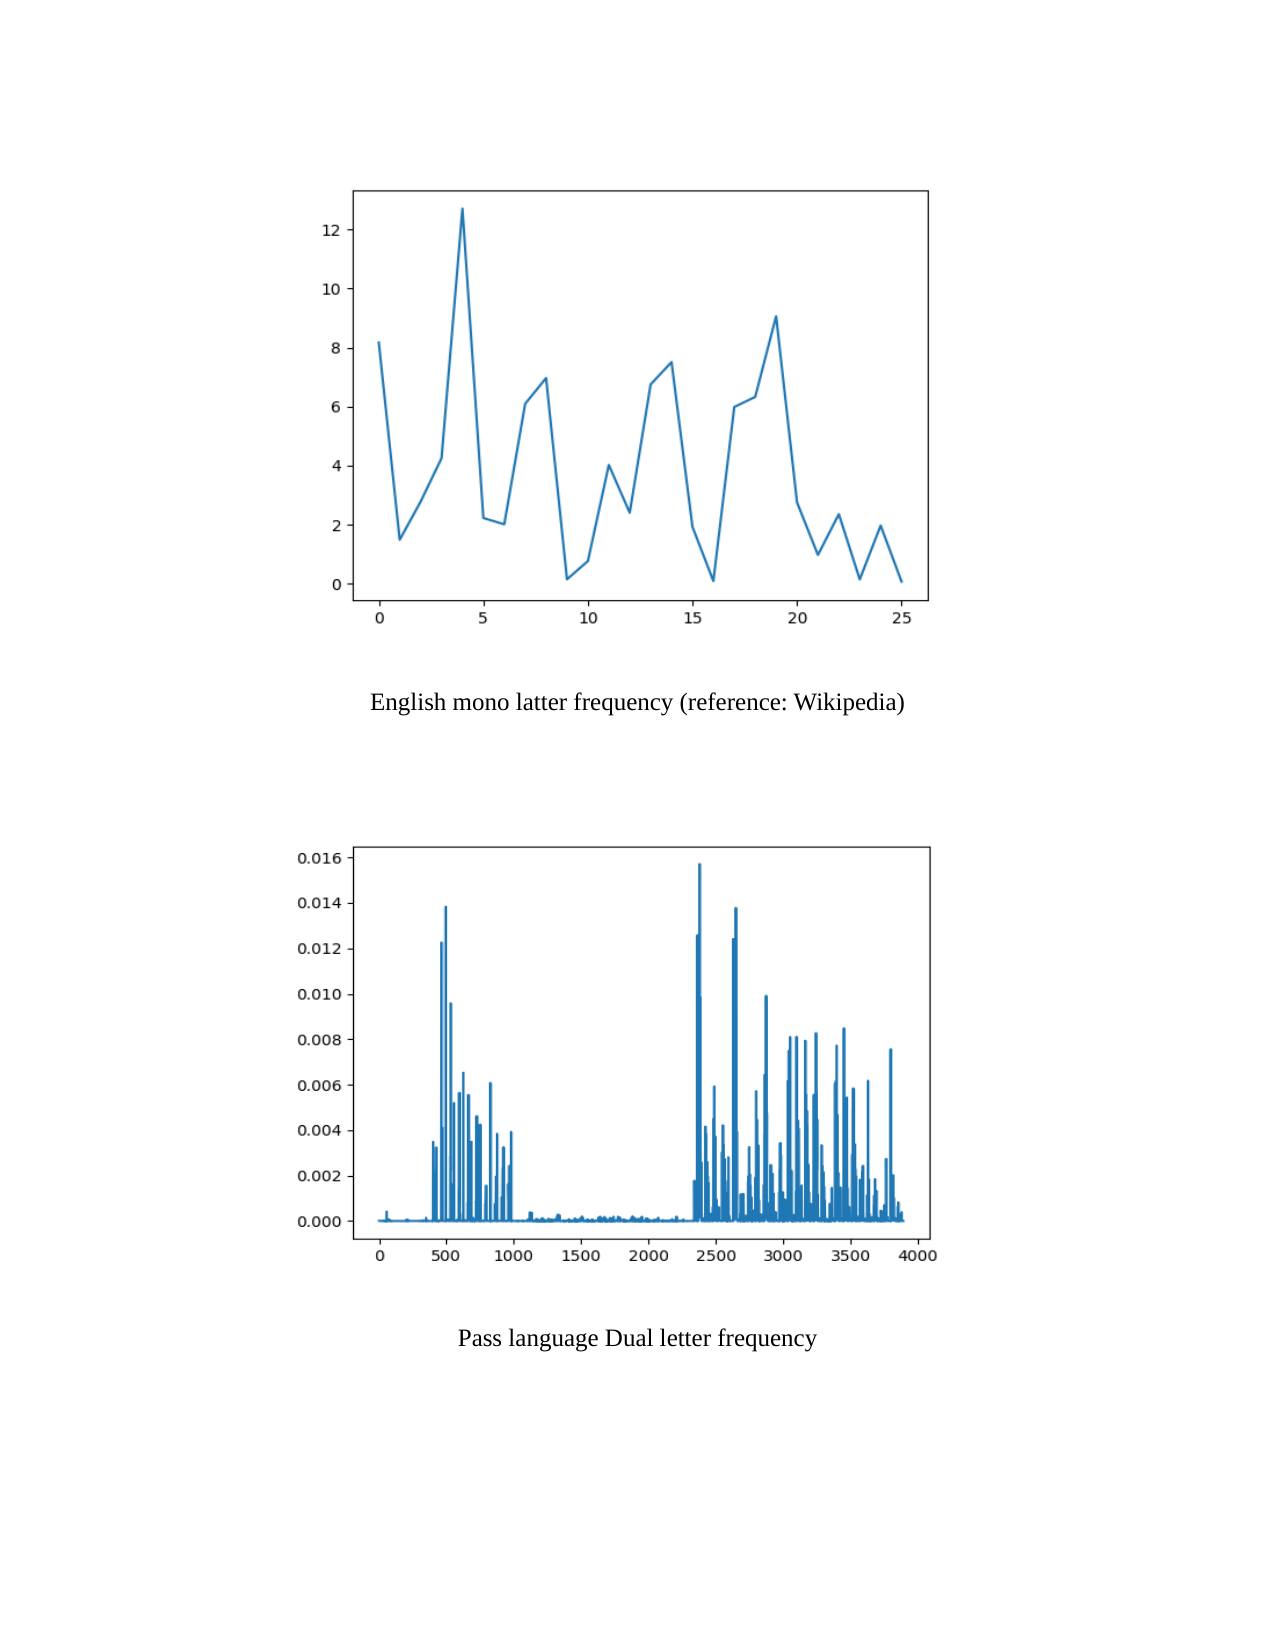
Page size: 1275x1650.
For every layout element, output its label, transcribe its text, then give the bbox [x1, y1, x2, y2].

text Pass language Dual letter frequency [118, 802, 1157, 1352]
picture [260, 785, 1004, 1295]
picture [260, 126, 1002, 659]
text English mono latter frequency (reference: Wikipedia) [118, 118, 1157, 716]
